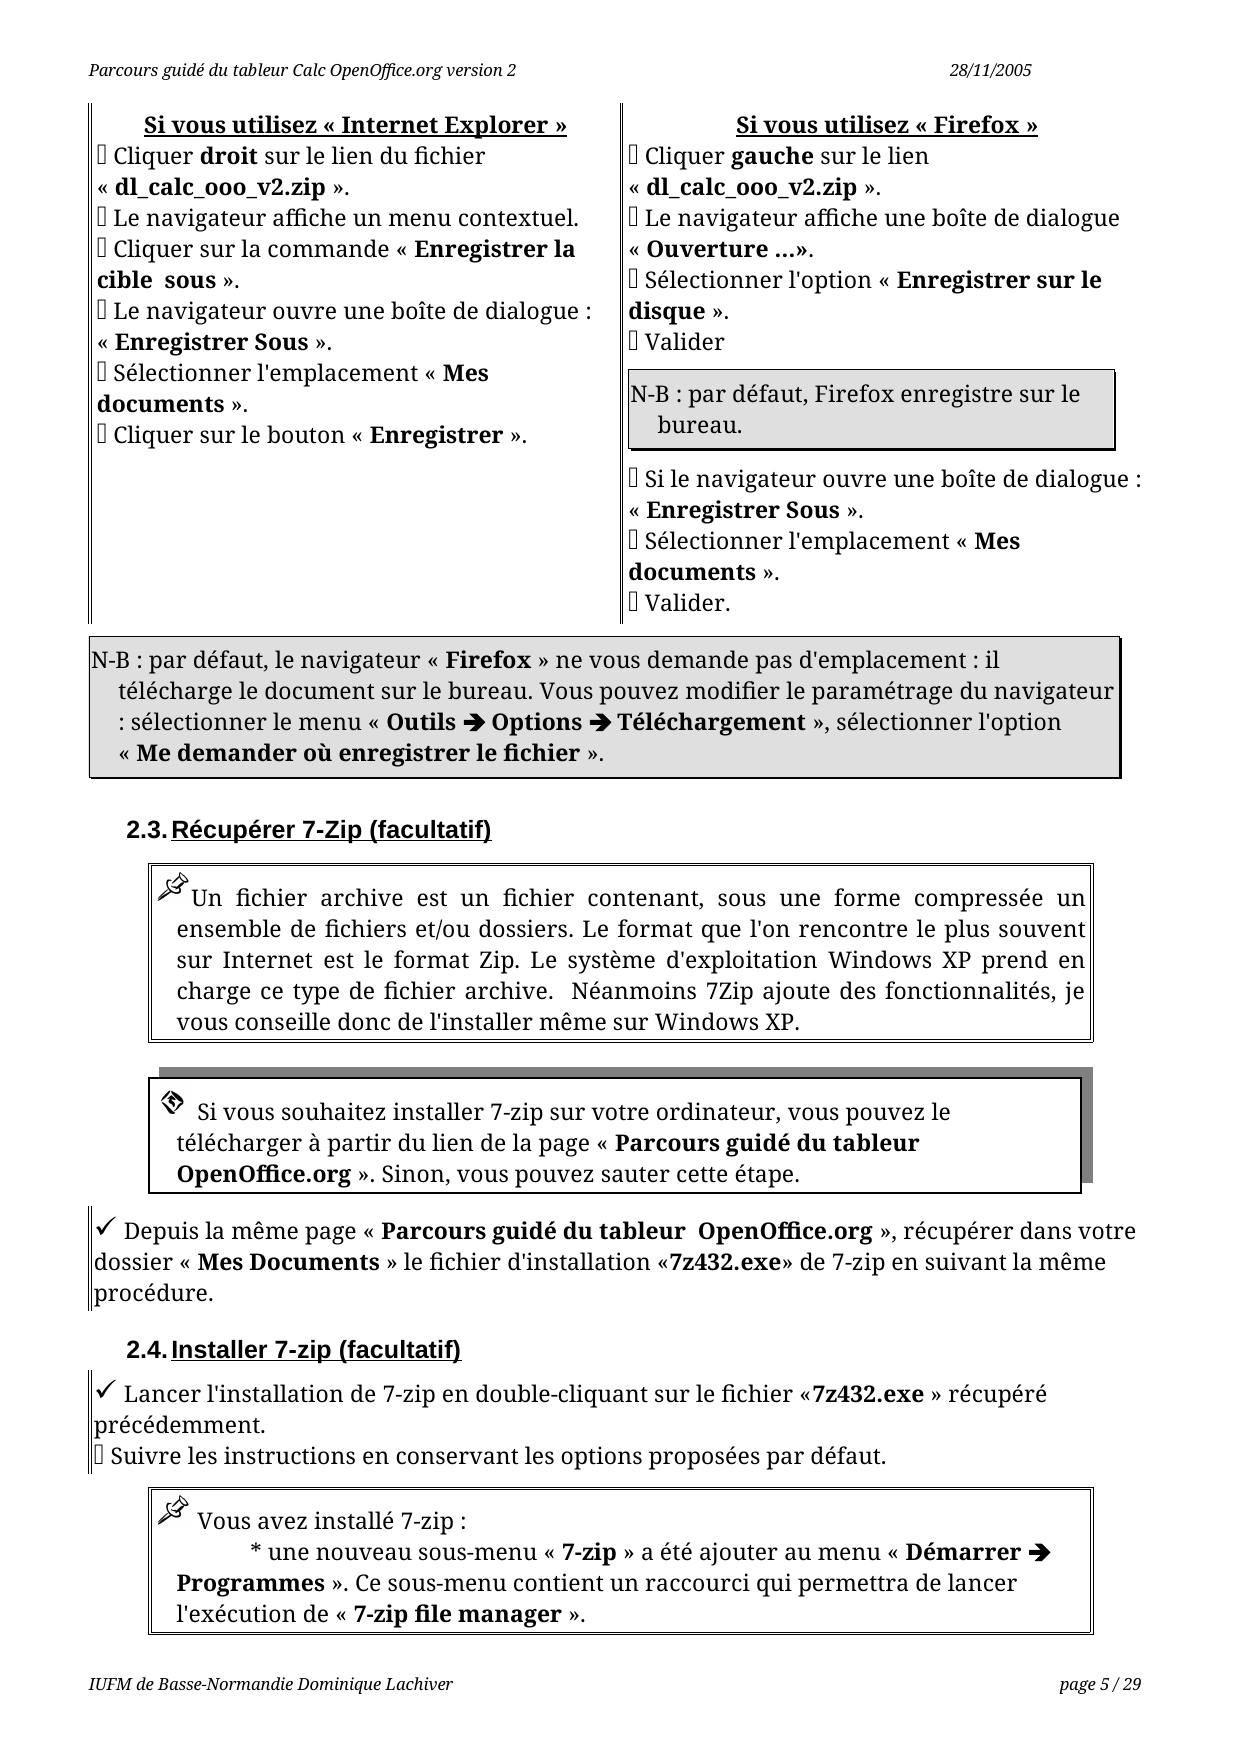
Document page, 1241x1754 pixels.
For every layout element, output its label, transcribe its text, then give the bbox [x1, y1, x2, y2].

text N-B : par défaut, le navigateur « Firefox » ne vous demande pas d'emplacement : il télécharge le document sur le bureau. Vous pouvez modifier le paramétrage du navigateur : sélectionner le menu « Outils  Options  Téléchargement », sélectionner l'option « Me demander où enregistrer le fichier ». [90, 637, 1119, 777]
picture [153, 1491, 192, 1530]
table_header Si vous utilisez « Firefox »  Cliquer gauche sur le lien « dl_calc_ooo_v2.zip ».  Le navigateur affiche une boîte de dialogue « Ouverture ...».  Sélectionner l'option « Enregistrer sur le disque ».  Valider N-B : par défaut, Firefox enregistre sur le bureau.  Si le navigateur ouvre une boîte de dialogue : « Enregistrer Sous ».  Sélectionner l'emplacement « Mes documents ».  Valider. [623, 103, 1152, 624]
text Vous avez installé 7-zip : * une nouveau sous-menu « 7-zip » a été ajouter au menu « Démarrer  Programmes ». Ce sous-menu contient un raccourci qui permettra de lancer l'exécution de « 7-zip file manager ». * de nouvelles commandes ont été ajoutées au menu contextuel lorsqu'on clique droit sur un fichier. [152, 1490, 1090, 1632]
picture [153, 1082, 191, 1121]
subtitle Installer 7-zip (facultatif) [126, 1336, 1152, 1364]
subtitle Récupérer 7-Zip (facultatif) [126, 816, 1152, 844]
table_header Si vous utilisez « Internet Explorer »  Cliquer droit sur le lien du fichier « dl_calc_ooo_v2.zip ».  Le navigateur affiche un menu contextuel.  Cliquer sur la commande « Enregistrer la cible sous ».  Le navigateur ouvre une boîte de dialogue : « Enregistrer Sous ».  Sélectionner l'emplacement « Mes documents ».  Cliquer sur le bouton « Enregistrer ». [92, 103, 620, 624]
text  Suivre les instructions en conservant les options proposées par défaut. [92, 1440, 1152, 1474]
text  Depuis la même page « Parcours guidé du tableur OpenOffice.org », récupérer dans votre dossier « Mes Documents » le fichier d'installation «7z432.exe» de 7-zip en suivant la même procédure. [92, 1206, 1152, 1311]
picture [153, 868, 192, 906]
text Si vous souhaitez installer 7-zip sur votre ordinateur, vous pouvez le télécharger à partir du lien de la page « Parcours guidé du tableur OpenOffice.org ». Sinon, vous pouvez sauter cette étape. [150, 1079, 1080, 1192]
text  Lancer l'installation de 7-zip en double-cliquant sur le fichier «7z432.exe » récupéré précédemment. [92, 1370, 1152, 1440]
